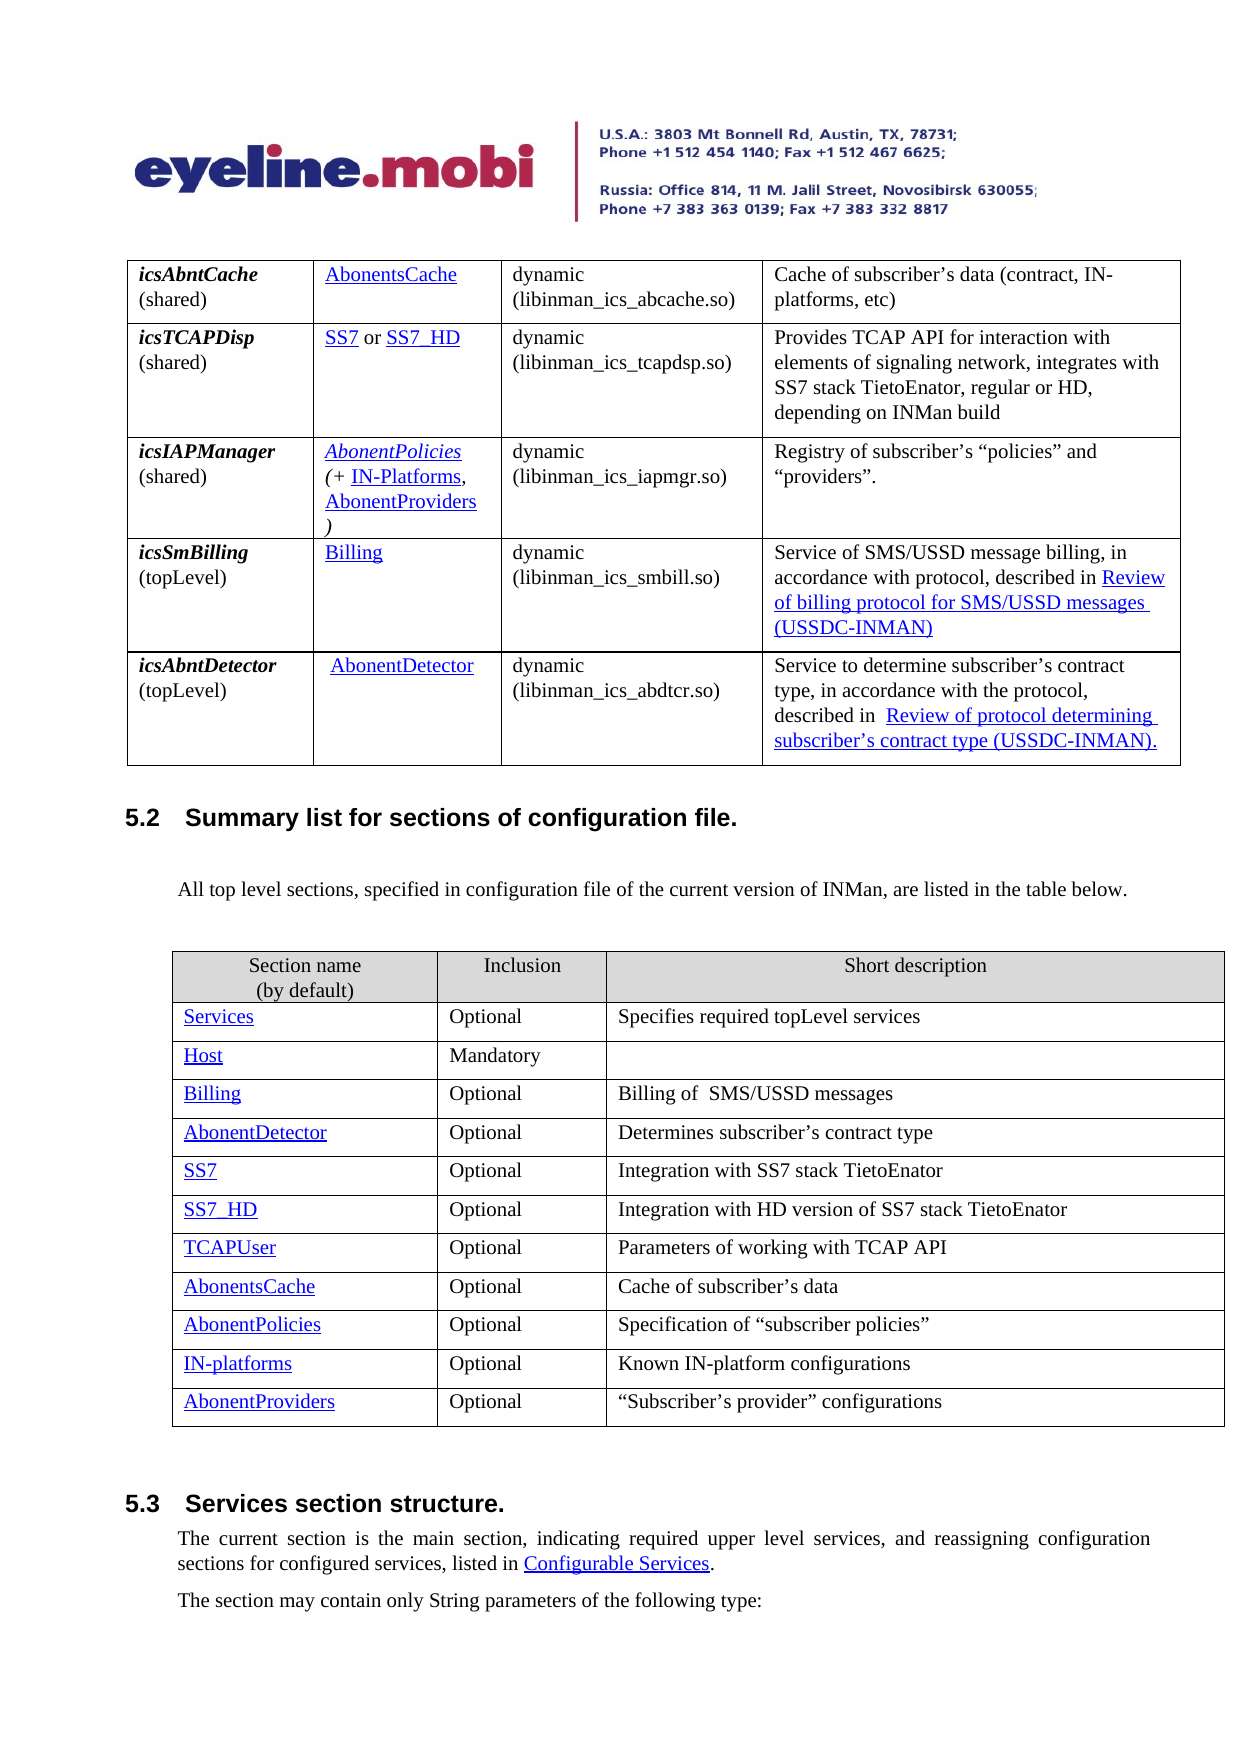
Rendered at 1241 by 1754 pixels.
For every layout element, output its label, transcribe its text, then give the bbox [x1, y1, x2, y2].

table_cell Optional [438, 1196, 606, 1233]
table_cell Optional [438, 1273, 606, 1310]
table_cell icsSmBilling (topLevel) [128, 539, 313, 651]
text All top level sections, specified in configuration file of the current version of INMan, are listed in the table below. [177, 876, 1151, 901]
table_cell Integration with HD version of SS7 stack TietoEnator [607, 1196, 1224, 1233]
table_cell TCAPUser [173, 1234, 437, 1272]
table_cell AbonentsCache [173, 1273, 437, 1310]
table_header Inclusion [438, 952, 606, 1002]
table_cell Optional [438, 1003, 606, 1041]
table_cell “Subscriber’s provider” configurations [607, 1389, 1224, 1426]
table_cell Optional [438, 1080, 606, 1118]
table_cell icsTCAPDisp (shared) [128, 324, 313, 437]
table_cell Optional [438, 1389, 606, 1426]
table_cell dynamic (libinman_ics_abdtcr.so) [502, 653, 762, 765]
table_cell AbonentDetector [173, 1119, 437, 1156]
table_cell Host [173, 1042, 437, 1079]
table_cell Optional [438, 1350, 606, 1387]
table_cell Specification of “subscriber policies” [607, 1311, 1224, 1349]
table_cell [607, 1042, 1224, 1079]
table_cell dynamic (libinman_ics_abcache.so) [502, 261, 762, 323]
table_cell Parameters of working with TCAP API [607, 1234, 1224, 1272]
subtitle Services section structure. [118, 1489, 1151, 1518]
table_cell dynamic (libinman_ics_iapmgr.so) [502, 438, 762, 538]
table_header Section name (by default) [173, 952, 437, 1002]
table_cell Cache of subscriber’s data (contract, IN-platforms, etc) [763, 261, 1180, 323]
table_cell Billing of SMS/USSD messages [607, 1080, 1224, 1118]
picture [134, 121, 1037, 222]
table_cell Service to determine subscriber’s contract type, in accordance with the protocol, described in Review of protocol determining subscriber’s contract type (USSDC-INMAN). [763, 653, 1180, 765]
text The current section is the main section, indicating required upper level services, and reassigning configuration sections for configured services, listed in Configurable Services. [177, 1524, 1151, 1574]
table_cell SS7 [173, 1157, 437, 1195]
table_cell AbonentDetector [314, 653, 501, 765]
table_cell icsAbntDetector (topLevel) [128, 653, 313, 765]
table_cell Service of SMS/USSD message billing, in accordance with protocol, described in Review of billing protocol for SMS/USSD messages (USSDC-INMAN) [763, 539, 1180, 651]
table_cell Determines subscriber’s contract type [607, 1119, 1224, 1156]
table_cell Provides TCAP API for interaction with elements of signaling network, integrates with SS7 stack TietoEnator, regular or HD, depending on INMan build [763, 324, 1180, 437]
table_cell AbonentPolicies (+ IN-Platforms, AbonentProviders ) [314, 438, 501, 538]
subtitle Summary list for sections of configuration file. [118, 803, 1151, 832]
table_cell Specifies required topLevel services [607, 1003, 1224, 1041]
table_cell Known IN-platform configurations [607, 1350, 1224, 1387]
table_cell AbonentProviders [173, 1389, 437, 1426]
table_cell icsIAPManager (shared) [128, 438, 313, 538]
table_cell Registry of subscriber’s “policies” and “providers”. [763, 438, 1180, 538]
table_cell AbonentPolicies [173, 1311, 437, 1349]
table_cell dynamic (libinman_ics_smbill.so) [502, 539, 762, 651]
table_cell SS7_HD [173, 1196, 437, 1233]
table_cell Cache of subscriber’s data [607, 1273, 1224, 1310]
table_cell Mandatory [438, 1042, 606, 1079]
table_cell Services [173, 1003, 437, 1041]
table_cell IN-platforms [173, 1350, 437, 1387]
table_cell AbonentsCache [314, 261, 501, 323]
table_cell dynamic (libinman_ics_tcapdsp.so) [502, 324, 762, 437]
table_cell Optional [438, 1119, 606, 1156]
table_header Short description [607, 952, 1224, 1002]
table_cell Optional [438, 1311, 606, 1349]
table_cell Optional [438, 1234, 606, 1272]
table_cell Optional [438, 1157, 606, 1195]
table_cell Billing [173, 1080, 437, 1118]
table_cell icsAbntCache (shared) [128, 261, 313, 323]
table_cell Billing [314, 539, 501, 651]
text The section may contain only String parameters of the following type: [177, 1587, 1151, 1612]
table_cell SS7 or SS7_HD [314, 324, 501, 437]
table_cell Integration with SS7 stack TietoEnator [607, 1157, 1224, 1195]
